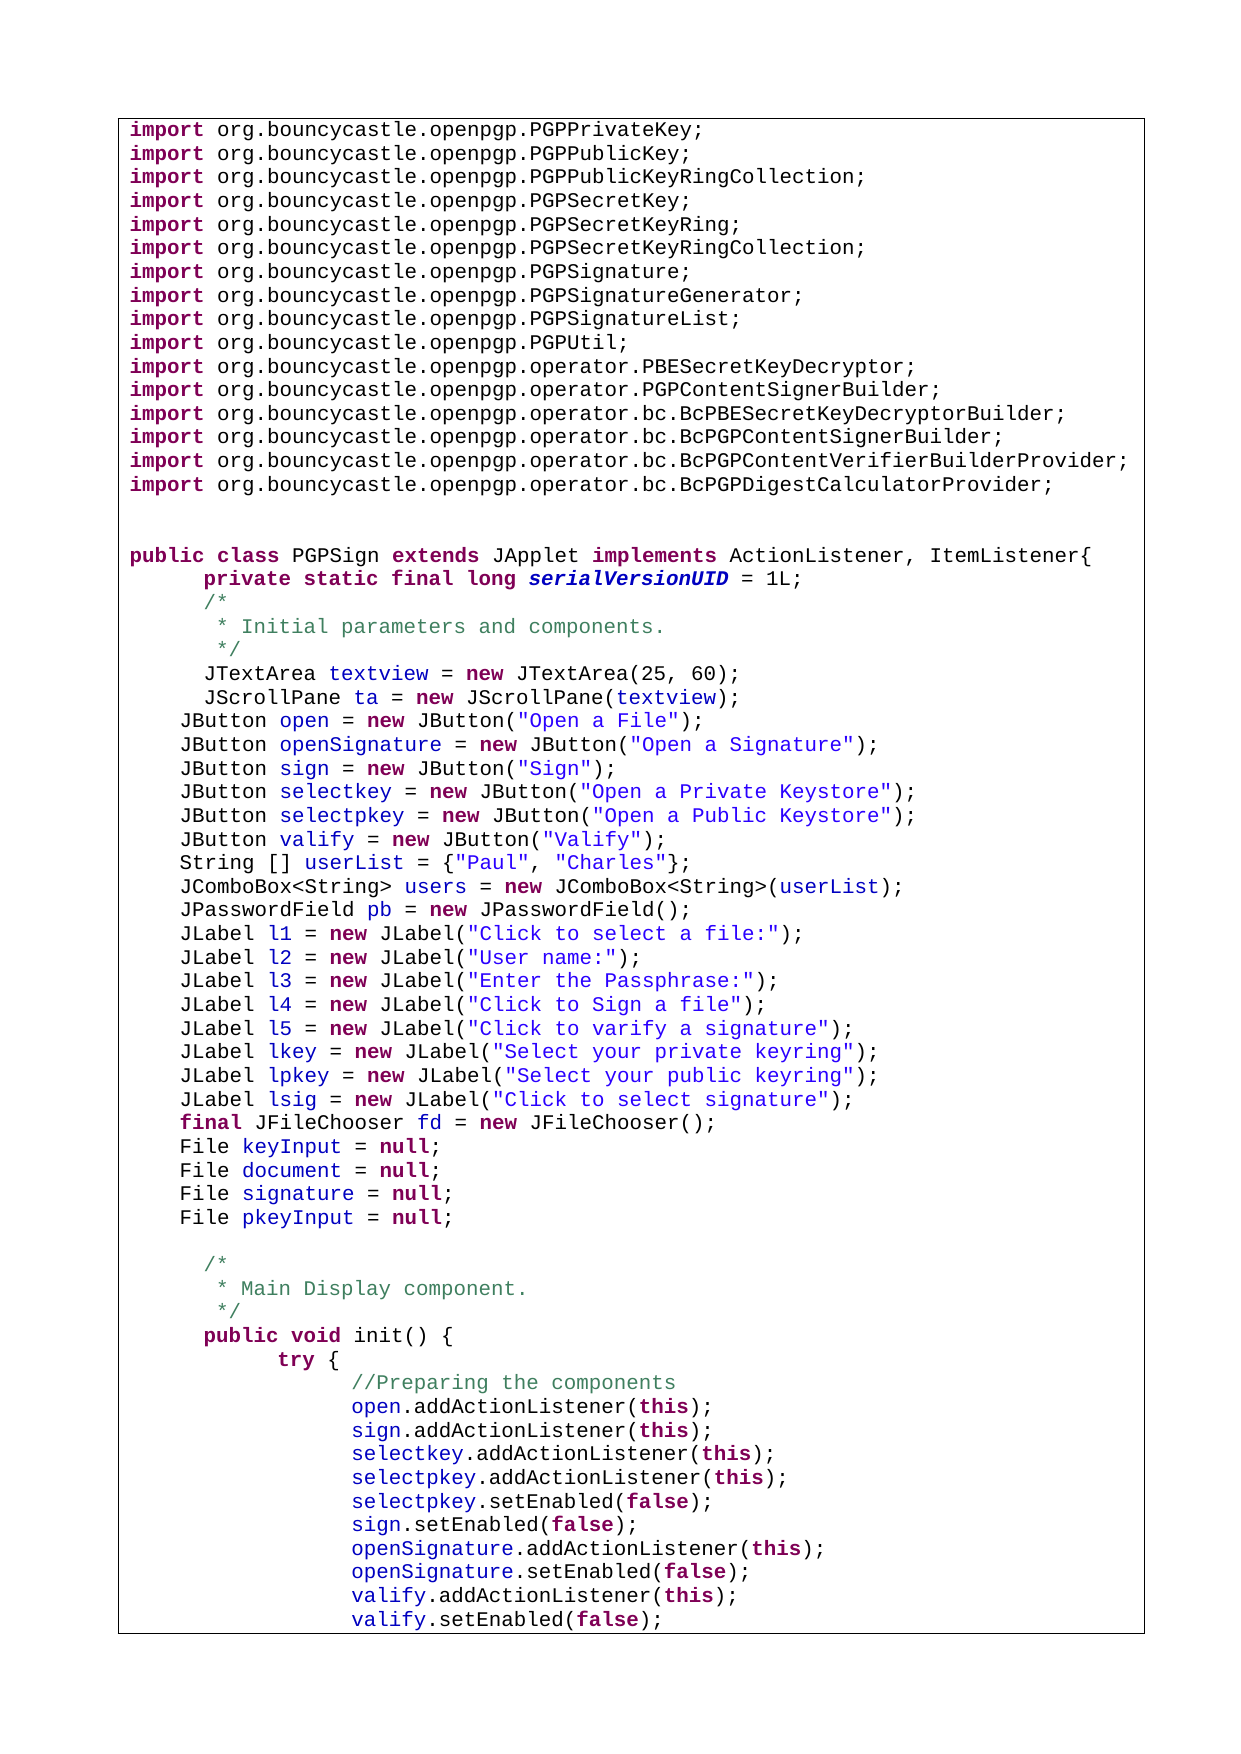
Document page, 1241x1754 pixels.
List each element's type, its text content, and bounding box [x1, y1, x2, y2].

table_cell import org.bouncycastle.openpgp.PGPPrivateKey; import org.bouncycastle.openpgp.PGPPublicKey; import org.bouncycastle.openpgp.PGPPublicKeyRingCollection; import org.bouncycastle.openpgp.PGPSecretKey; import org.bouncycastle.openpgp.PGPSecretKeyRing; import org.bouncycastle.openpgp.PGPSecretKeyRingCollection; import org.bouncycastle.openpgp.PGPSignature; import org.bouncycastle.openpgp.PGPSignatureGenerator; import org.bouncycastle.openpgp.PGPSignatureList; import org.bouncycastle.openpgp.PGPUtil; import org.bouncycastle.openpgp.operator.PBESecretKeyDecryptor; import org.bouncycastle.openpgp.operator.PGPContentSignerBuilder; import org.bouncycastle.openpgp.operator.bc.BcPBESecretKeyDecryptorBuilder; import org.bouncycastle.openpgp.operator.bc.BcPGPContentSignerBuilder; import org.bouncycastle.openpgp.operator.bc.BcPGPContentVerifierBuilderProvider; import org.bouncycastle.openpgp.operator.bc.BcPGPDigestCalculatorProvider; public class PGPSign extends JApplet implements ActionListener, ItemListener{ private static final long serialVersionUID = 1L; /* * Initial parameters and components. */ JTextArea textview = new JTextArea(25, 60); JScrollPane ta = new JScrollPane(textview); JButton open = new JButton("Open a File"); JButton openSignature = new JButton("Open a Signature"); JButton sign = new JButton("Sign"); JButton selectkey = new JButton("Open a Private Keystore"); JButton selectpkey = new JButton("Open a Public Keystore"); JButton valify = new JButton("Valify"); String [] userList = {"Paul", "Charles"}; JComboBox<String> users = new JComboBox<String>(userList); JPasswordField pb = new JPasswordField(); JLabel l1 = new JLabel("Click to select a file:"); JLabel l2 = new JLabel("User name:"); JLabel l3 = new JLabel("Enter the Passphrase:"); JLabel l4 = new JLabel("Click to Sign a file"); JLabel l5 = new JLabel("Click to varify a signature"); JLabel lkey = new JLabel("Select your private keyring"); JLabel lpkey = new JLabel("Select your public keyring"); JLabel lsig = new JLabel("Click to select signature"); final JFileChooser fd = new JFileChooser(); File keyInput = null; File document = null; File signature = null; File pkeyInput = null; /* * Main Display component. */ public void init() { try { //Preparing the components open.addActionListener(this); sign.addActionListener(this); selectkey.addActionListener(this); selectpkey.addActionListener(this); selectpkey.setEnabled(false); sign.setEnabled(false); openSignature.addActionListener(this); openSignature.setEnabled(false); valify.addActionListener(this); valify.setEnabled(false); [119, 119, 1144, 1632]
